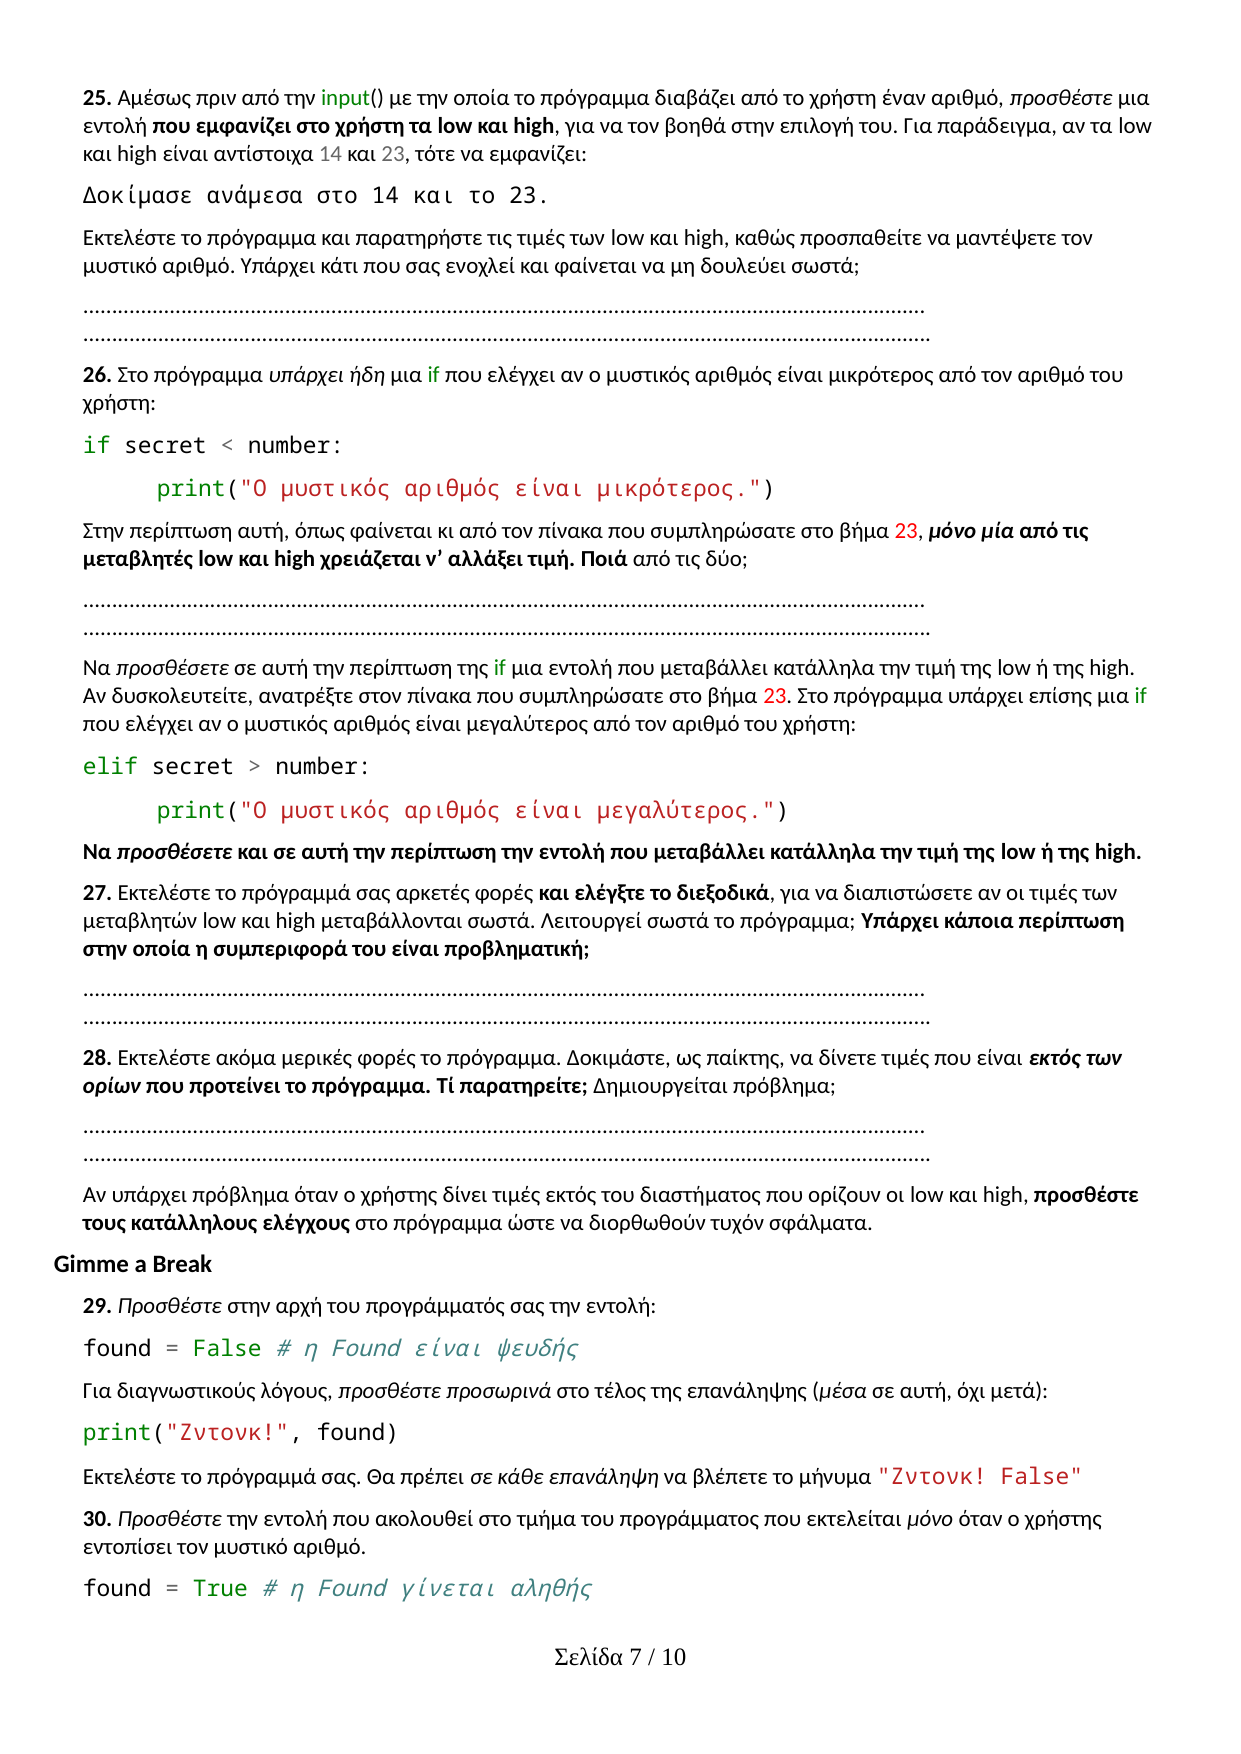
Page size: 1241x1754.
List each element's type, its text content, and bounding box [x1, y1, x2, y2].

text Να προσθέσετε σε αυτή την περίπτωση της if μια εντολή που μεταβάλλει κατάλληλα την τιμή της low ή της high. Αν δυσκολευτείτε, ανατρέξτε στον πίνακα που συμπληρώσατε στο βήμα 23. Στο πρόγραμμα υπάρχει επίσης μια if που ελέγχει αν ο μυστικός αριθμός είναι μεγαλύτερος από τον αριθμό του χρήστη: [83, 653, 1157, 737]
text ................................................................................................................................................... [83, 319, 1157, 348]
text found = False # η Found είναι ψευδής [83, 1332, 1157, 1363]
text Εκτελέστε το πρόγραμμα και παρατηρήστε τις τιμές των low και high, καθώς προσπαθείτε να μαντέψετε τον μυστικό αριθμό. Υπάρχει κάτι που σας ενοχλεί και φαίνεται να μη δουλεύει σωστά; [83, 223, 1157, 279]
text 29. Προσθέστε στην αρχή του προγράμματός σας την εντολή: [83, 1292, 1157, 1319]
text .................................................................................................................................................. [83, 585, 1157, 613]
text found = True # η Found γίνεται αληθής [83, 1572, 1157, 1604]
text ................................................................................................................................................... [83, 1002, 1157, 1030]
text Εκτελέστε το πρόγραμμά σας. Θα πρέπει σε κάθε επανάληψη να βλέπετε το μήνυμα "Ζντονκ! False" [83, 1460, 1157, 1491]
text Gimme a Break [53, 1248, 1157, 1279]
text elif secret > number: [83, 750, 1157, 781]
text if secret < number: [83, 429, 1157, 460]
text Να προσθέσετε και σε αυτή την περίπτωση την εντολή που μεταβάλλει κατάλληλα την τιμή της low ή της high. [83, 837, 1157, 865]
text .................................................................................................................................................. [83, 292, 1157, 319]
text Αν υπάρχει πρόβλημα όταν ο χρήστης δίνει τιμές εκτός του διαστήματος που ορίζουν οι low και high, προσθέστε τους κατάλληλους ελέγχους στο πρόγραμμα ώστε να διορθωθούν τυχόν σφάλματα. [83, 1180, 1157, 1236]
text print("Ο μυστικός αριθμός είναι μικρότερος.") [83, 472, 1157, 504]
text Για διαγνωστικούς λόγους, προσθέστε προσωρινά στο τέλος της επανάληψης (μέσα σε αυτή, όχι μετά): [83, 1376, 1157, 1404]
text ................................................................................................................................................... [83, 1139, 1157, 1167]
text 28. Εκτελέστε ακόμα μερικές φορές το πρόγραμμα. Δοκιμάστε, ως παίκτης, να δίνετε τιμές που είναι εκτός των ορίων που προτείνει το πρόγραμμα. Τί παρατηρείτε; Δημιουργείται πρόβλημα; [83, 1043, 1157, 1099]
text Δοκίμασε ανάμεσα στο 14 και το 23. [83, 179, 1157, 211]
text print("Ζντονκ!", found) [83, 1416, 1157, 1448]
text 27. Εκτελέστε το πρόγραμμά σας αρκετές φορές και ελέγξτε το διεξοδικά, για να διαπιστώσετε αν οι τιμές των μεταβλητών low και high μεταβάλλονται σωστά. Λειτουργεί σωστά το πρόγραμμα; Υπάρχει κάποια περίπτωση στην οποία η συμπεριφορά του είναι προβληματική; [83, 878, 1157, 962]
text 26. Στο πρόγραμμα υπάρχει ήδη μια if που ελέγχει αν ο μυστικός αριθμός είναι μικρότερος από τον αριθμό του χρήστη: [83, 360, 1157, 416]
text 30. Προσθέστε την εντολή που ακολουθεί στο τμήμα του προγράμματος που εκτελείται μόνο όταν ο χρήστης εντοπίσει τον μυστικό αριθμό. [83, 1504, 1157, 1560]
text ................................................................................................................................................... [83, 613, 1157, 641]
text 25. Αμέσως πριν από την input() με την οποία το πρόγραμμα διαβάζει από το χρήστη έναν αριθμό, προσθέστε μια εντολή που εμφανίζει στο χρήστη τα low και high, για να τον βοηθά στην επιλογή του. Για παράδειγμα, αν τα low και high είναι αντίστοιχα 14 και 23, τότε να εμφανίζει: [83, 83, 1157, 167]
text Στην περίπτωση αυτή, όπως φαίνεται κι από τον πίνακα που συμπληρώσατε στο βήμα 23, μόνο μία από τις μεταβλητές low και high χρειάζεται ν’ αλλάξει τιμή. Ποιά από τις δύο; [83, 516, 1157, 572]
text .................................................................................................................................................. [83, 974, 1157, 1002]
text print("Ο μυστικός αριθμός είναι μεγαλύτερος.") [83, 793, 1157, 825]
text .................................................................................................................................................. [83, 1111, 1157, 1139]
